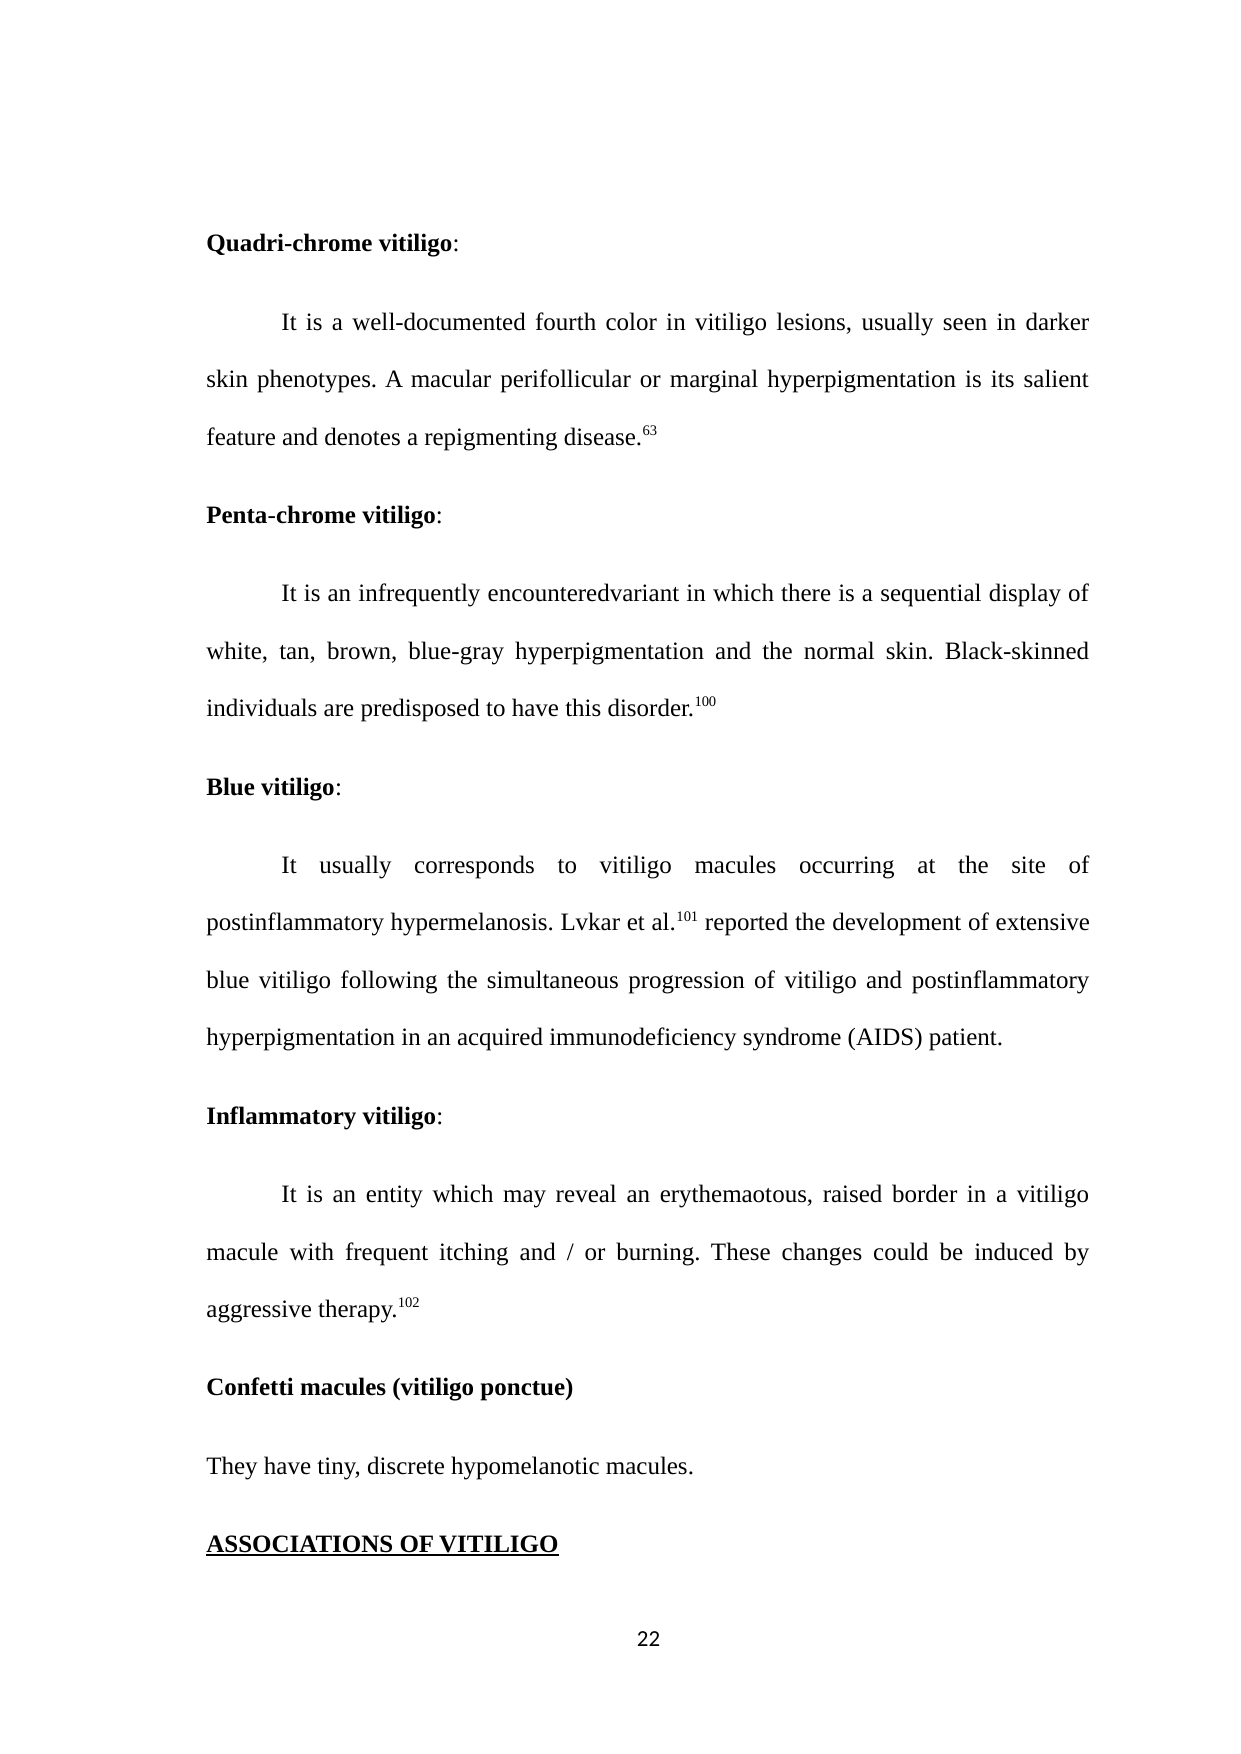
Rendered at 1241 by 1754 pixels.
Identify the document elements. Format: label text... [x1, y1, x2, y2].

list They have tiny, discrete hypomelanotic macules. [206, 1451, 1090, 1479]
list It is an entity which may reveal an erythemaotous, raised border in a vitiligo macule with frequent itching and / or burning. These changes could be induced by aggressive therapy.102 [206, 1179, 1090, 1323]
list Penta-chrome vitiligo: [206, 500, 1090, 529]
list It is an infrequently encounteredvariant in which there is a sequential display of white, tan, brown, blue-gray hyperpigmentation and the normal skin. Black-skinned individuals are predisposed to have this disorder.100 [206, 578, 1090, 722]
list Confetti macules (vitiligo ponctue) [206, 1372, 1090, 1401]
list Inflammatory vitiligo: [206, 1101, 1090, 1129]
list Blue vitiligo: [206, 772, 1090, 800]
list Quadri-chrome vitiligo: [206, 228, 1090, 257]
list It is a well-documented fourth color in vitiligo lesions, usually seen in darker skin phenotypes. A macular perifollicular or marginal hyperpigmentation is its salient feature and denotes a repigmenting disease.63 [206, 307, 1090, 450]
list It usually corresponds to vitiligo macules occurring at the site of postinflammatory hypermelanosis. Lvkar et al.101 reported the development of extensive blue vitiligo following the simultaneous progression of vitiligo and postinflammatory hyperpigmentation in an acquired immunodeficiency syndrome (AIDS) patient. [206, 850, 1090, 1051]
text ASSOCIATIONS OF VITILIGO [206, 1529, 1090, 1558]
